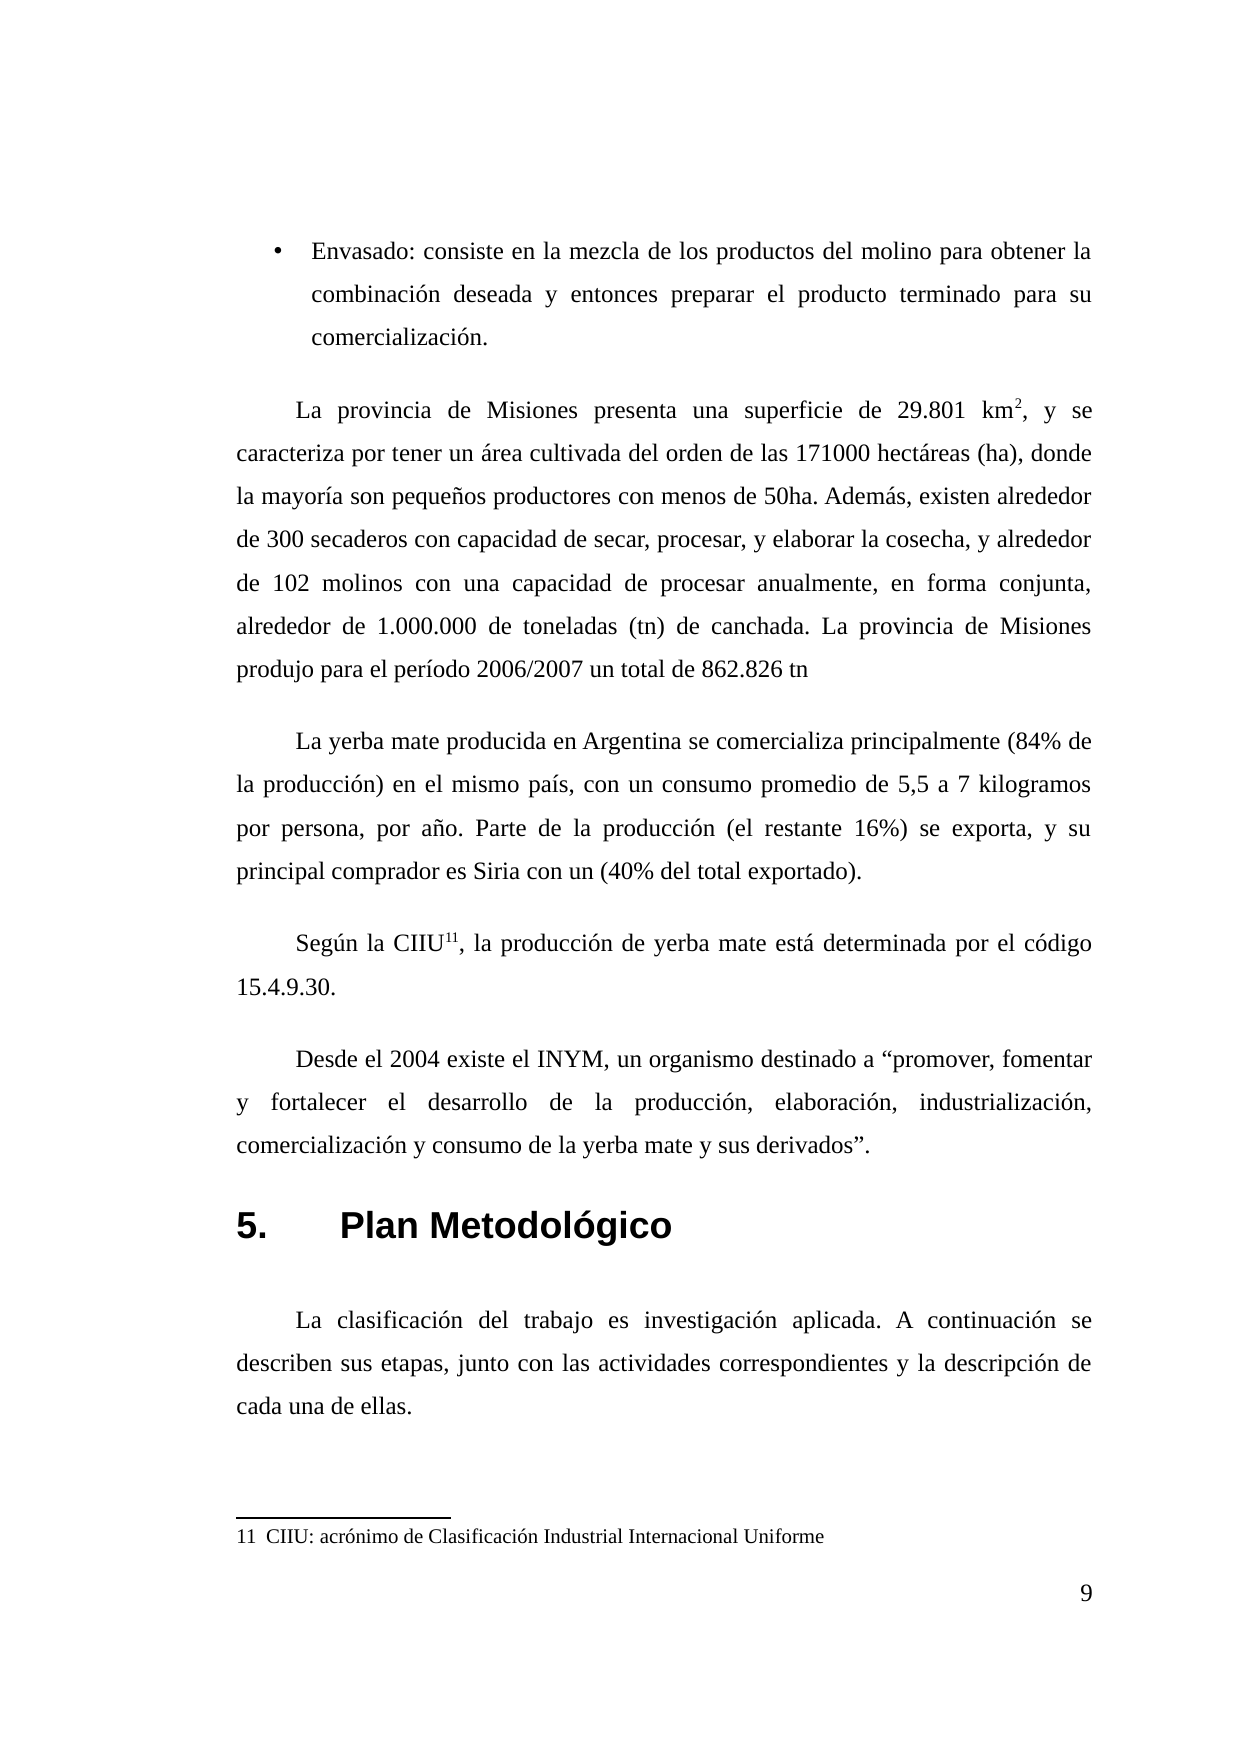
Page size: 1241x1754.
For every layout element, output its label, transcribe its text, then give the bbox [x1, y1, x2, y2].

text Desde el 2004 existe el INYM, un organismo destinado a “promover, fomentar y fortalecer el desarrollo de la producción, elaboración, industrialización, comercialización y consumo de la yerba mate y sus derivados”. [236, 1044, 1093, 1159]
text Según la CIIU, la producción de yerba mate está determinada por el código 15.4.9.30. [236, 928, 1093, 1000]
text La provincia de Misiones presenta una superficie de 29.801 km2, y se caracteriza por tener un área cultivada del orden de las 171000 hectáreas (ha), donde la mayoría son pequeños productores con menos de 50ha. Además, existen alrededor de 300 secaderos con capacidad de secar, procesar, y elaborar la cosecha, y alrededor de 102 molinos con una capacidad de procesar anualmente, en forma conjunta, alrededor de 1.000.000 de toneladas (tn) de canchada. La provincia de Misiones produjo para el período 2006/2007 un total de 862.826 tn [236, 395, 1093, 683]
subtitle Plan Metodológico [236, 1203, 1093, 1246]
list Envasado: consiste en la mezcla de los productos del molino para obtener la combinación deseada y entonces preparar el producto terminado para su comercialización. [274, 236, 1093, 351]
text La clasificación del trabajo es investigación aplicada. A continuación se describen sus etapas, junto con las actividades correspondientes y la descripción de cada una de ellas. [236, 1305, 1093, 1420]
text CIIU: acrónimo de Clasificación Industrial Internacional Uniforme [236, 1524, 1093, 1548]
text La yerba mate producida en Argentina se comercializa principalmente (84% de la producción) en el mismo país, con un consumo promedio de 5,5 a 7 kilogramos por persona, por año. Parte de la producción (el restante 16%) se exporta, y su principal comprador es Siria con un (40% del total exportado). [236, 726, 1093, 884]
